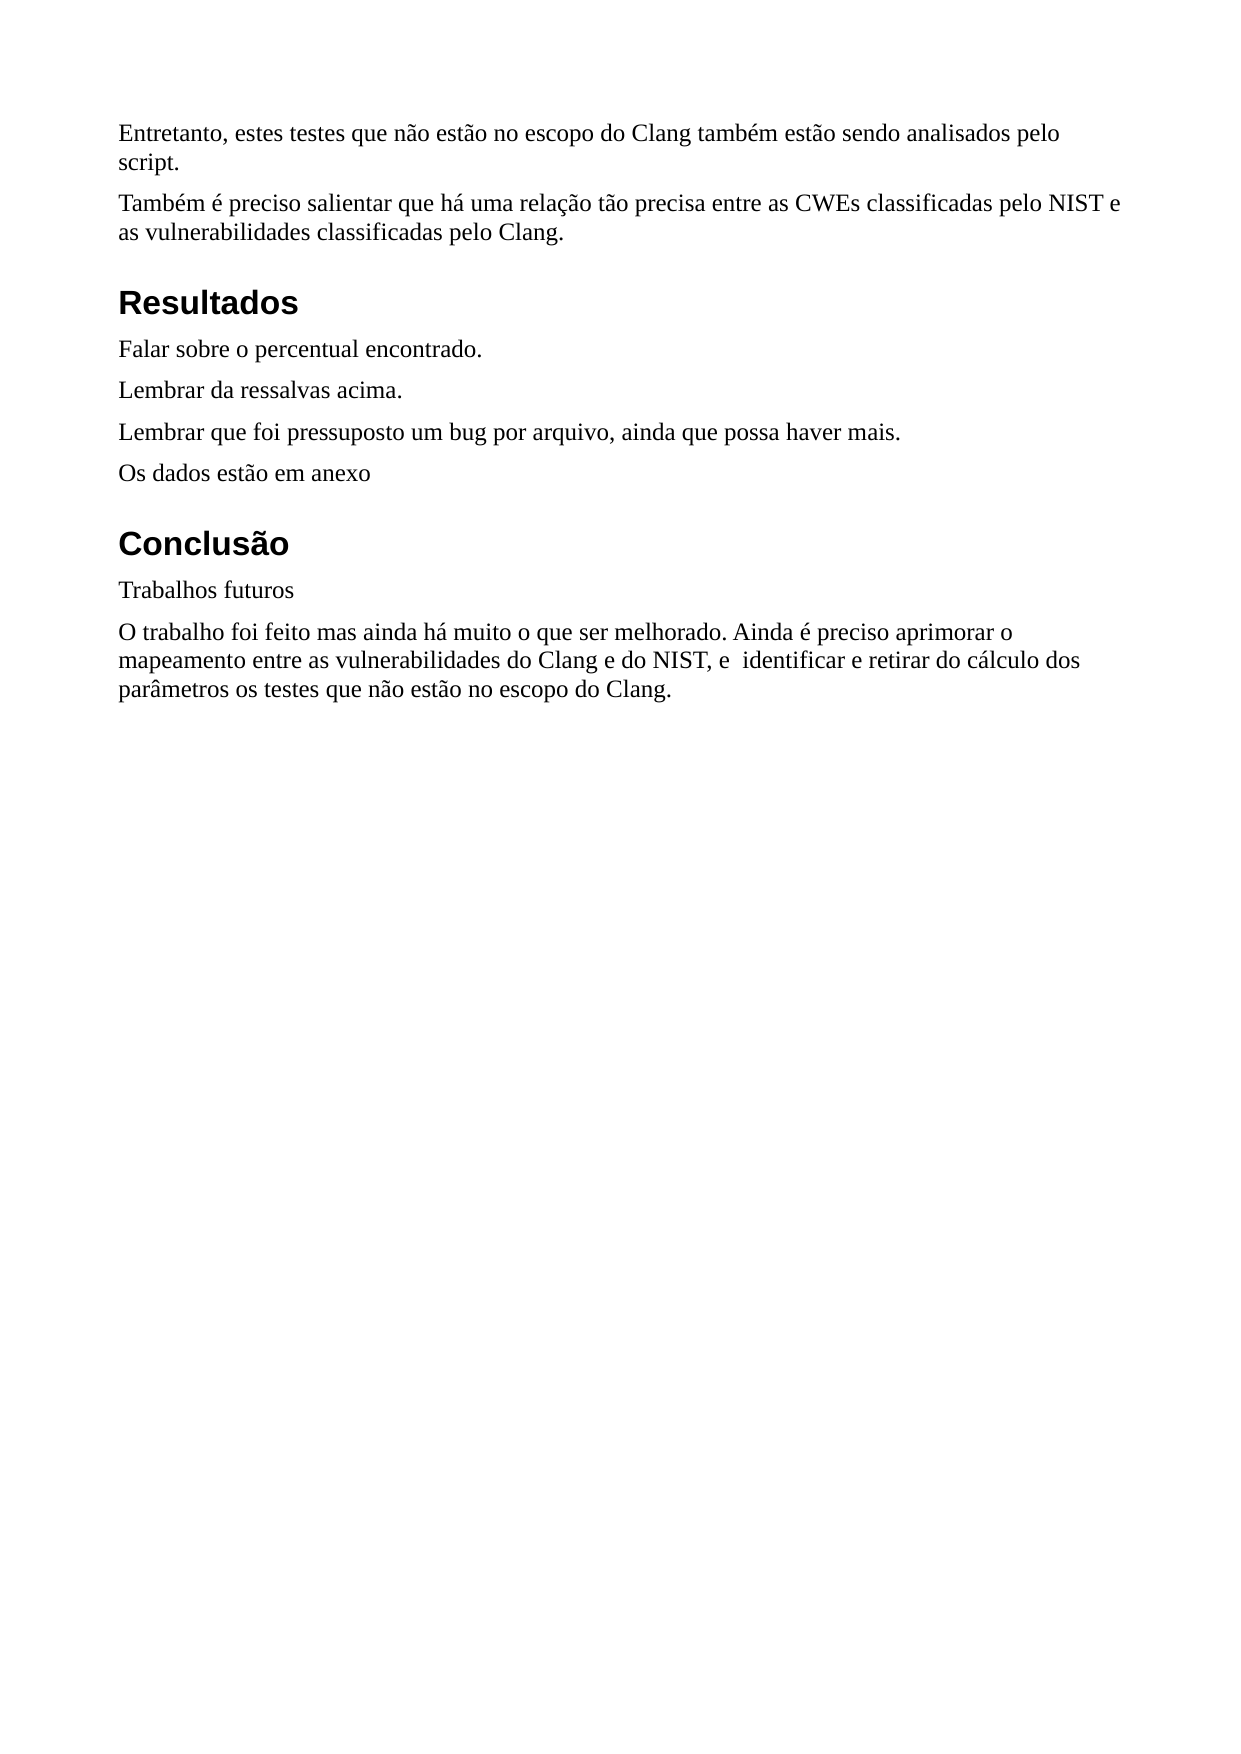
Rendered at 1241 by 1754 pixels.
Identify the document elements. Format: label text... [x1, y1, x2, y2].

subtitle Resultados [118, 283, 1122, 322]
text Trabalhos futuros [118, 575, 1122, 604]
subtitle Conclusão [118, 524, 1122, 563]
text Lembrar da ressalvas acima. [118, 376, 1122, 404]
text O trabalho foi feito mas ainda há muito o que ser melhorado. Ainda é preciso aprimorar o mapeamento entre as vulnerabilidades do Clang e do NIST, e identificar e retirar do cálculo dos parâmetros os testes que não estão no escopo do Clang. [118, 617, 1122, 703]
text Os dados estão em anexo [118, 458, 1122, 487]
text Falar sobre o percentual encontrado. [118, 334, 1122, 363]
text Entretanto, estes testes que não estão no escopo do Clang também estão sendo analisados pelo script. [118, 118, 1122, 176]
text Lembrar que foi pressuposto um bug por arquivo, ainda que possa haver mais. [118, 417, 1122, 446]
text Também é preciso salientar que há uma relação tão precisa entre as CWEs classificadas pelo NIST e as vulnerabilidades classificadas pelo Clang. [118, 188, 1122, 246]
